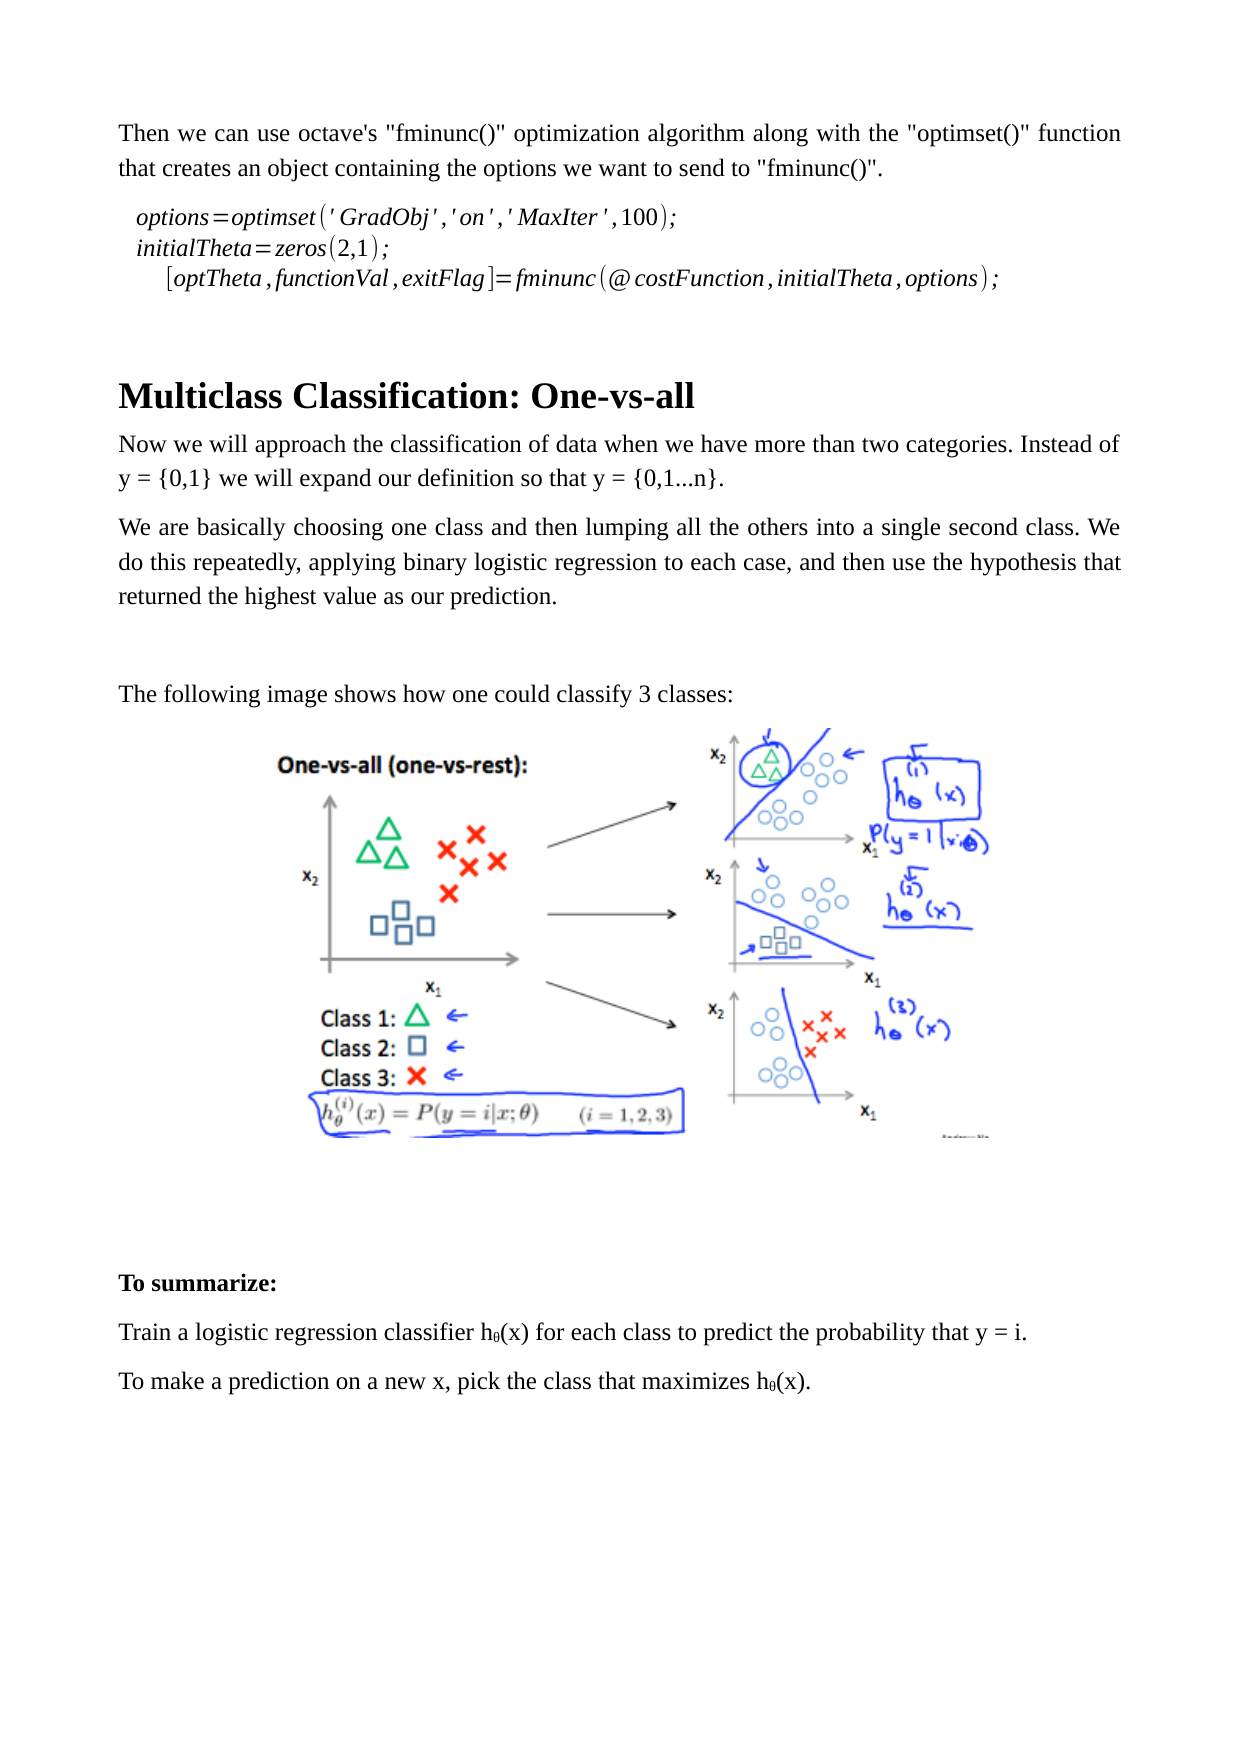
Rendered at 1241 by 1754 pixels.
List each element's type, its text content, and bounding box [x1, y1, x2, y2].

text Now we will approach the classification of data when we have more than two categories. Instead of y = {0,1} we will expand our definition so that y = {0,1...n}. [118, 429, 1122, 492]
text We are basically choosing one class and then lumping all the others into a single second class. We do this repeatedly, applying binary logistic regression to each case, and then use the hypothesis that returned the highest value as our prediction. [118, 512, 1122, 610]
text Then we can use octave's "fminunc()" optimization algorithm along with the "optimset()" function that creates an object containing the options we want to send to "fminunc()". [118, 118, 1122, 181]
text Train a logistic regression classifier hθ(x) for each class to predict the probability that y = i. [118, 1317, 1122, 1346]
picture [250, 728, 990, 1138]
text To summarize: [118, 1268, 1122, 1297]
subtitle Multiclass Classification: One-vs-all [118, 373, 1122, 416]
text To make a prediction on a new x, pick the class that maximizes hθ(x). [118, 1366, 1122, 1395]
text The following image shows how one could classify 3 classes: [118, 679, 1122, 708]
